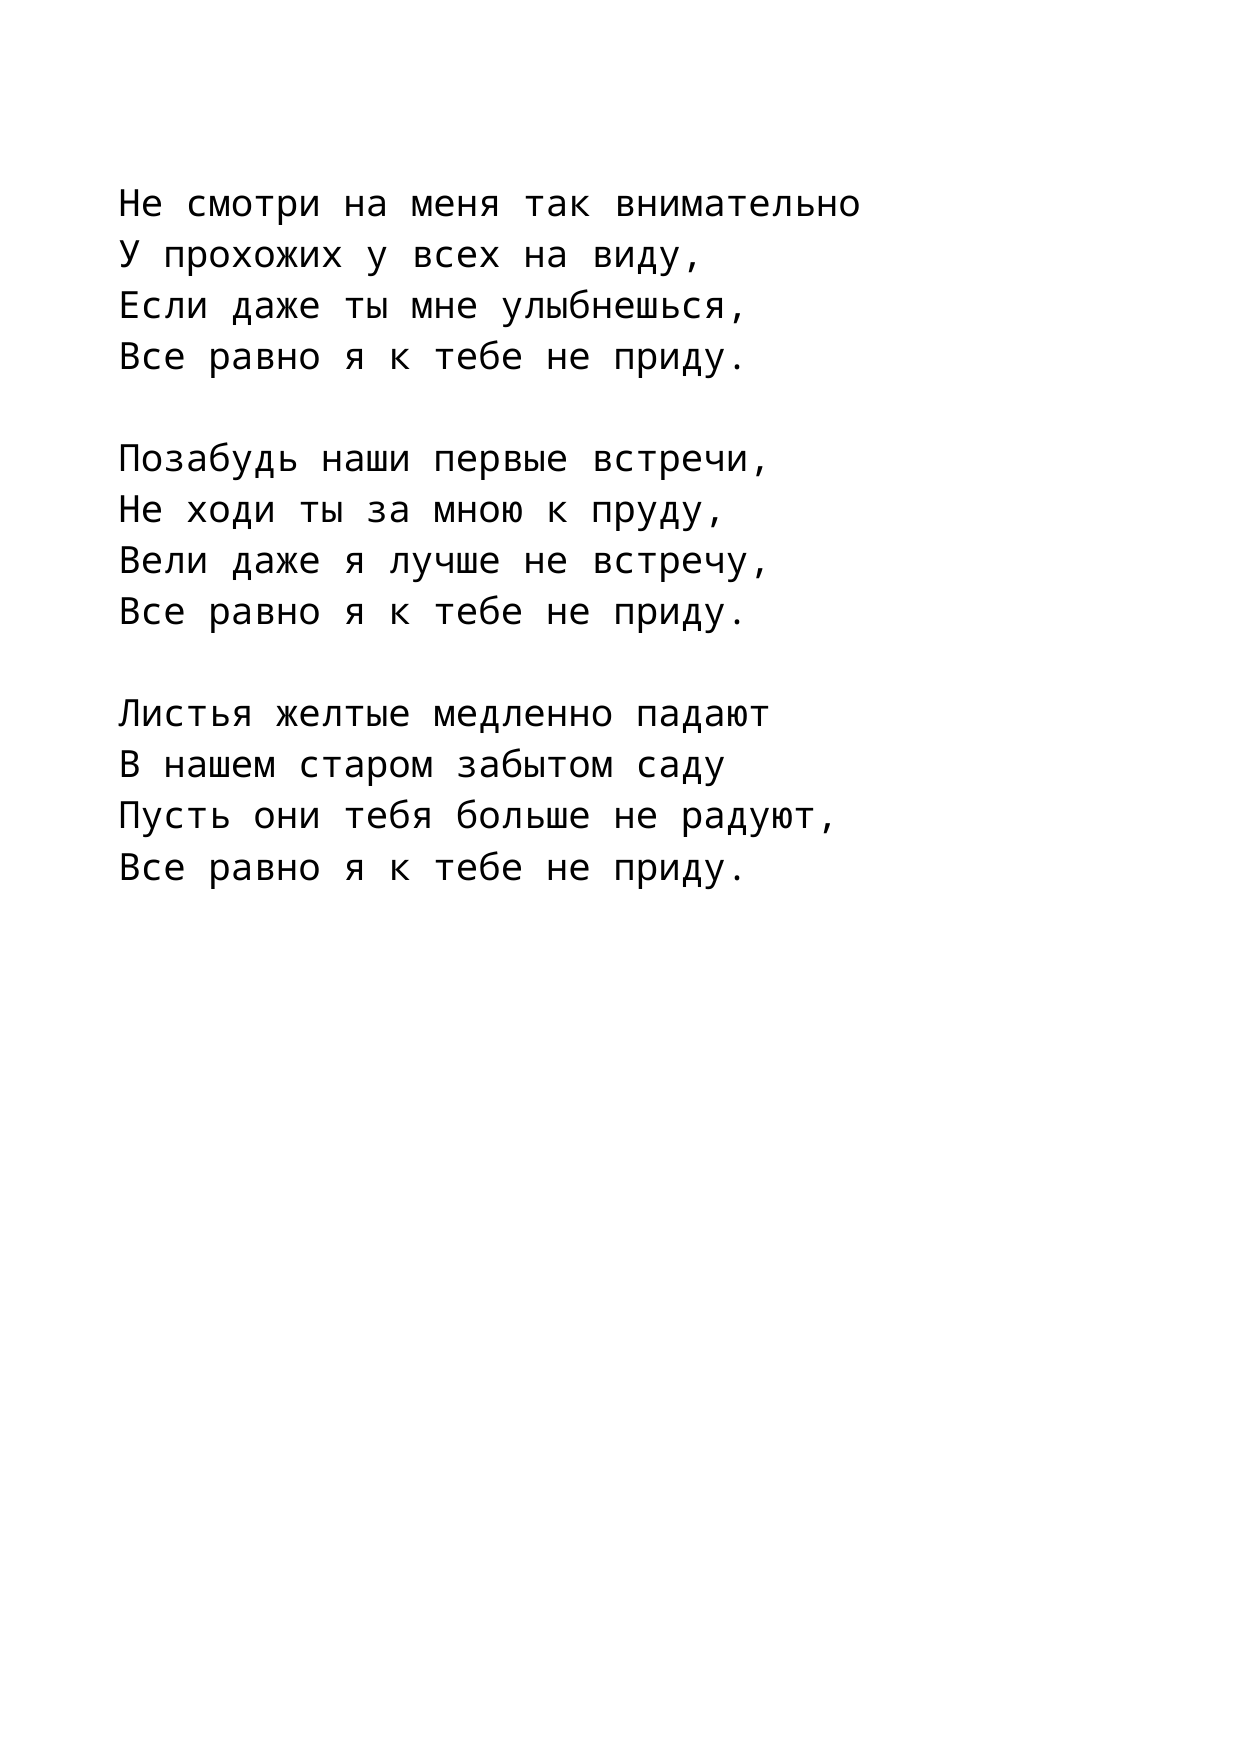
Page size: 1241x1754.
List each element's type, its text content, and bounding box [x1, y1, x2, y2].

text Все равно я к тебе не приду. [118, 329, 1122, 381]
text Все равно я к тебе не приду. [118, 840, 1122, 891]
text Листья желтые медленно падают [118, 687, 1122, 738]
text Пусть они тебя больше не радуют, [118, 789, 1122, 840]
text Не ходи ты за мною к пруду, [118, 483, 1122, 534]
text Не смотри на меня так внимательно [118, 176, 1122, 227]
text Все равно я к тебе не приду. [118, 585, 1122, 636]
text Вели даже я лучше не встречу, [118, 534, 1122, 585]
text Если даже ты мне улыбнешься, [118, 278, 1122, 329]
text У прохожих у всех на виду, [118, 227, 1122, 278]
text Позабудь наши первые встречи, [118, 432, 1122, 483]
text В нашем старом забытом саду [118, 738, 1122, 789]
